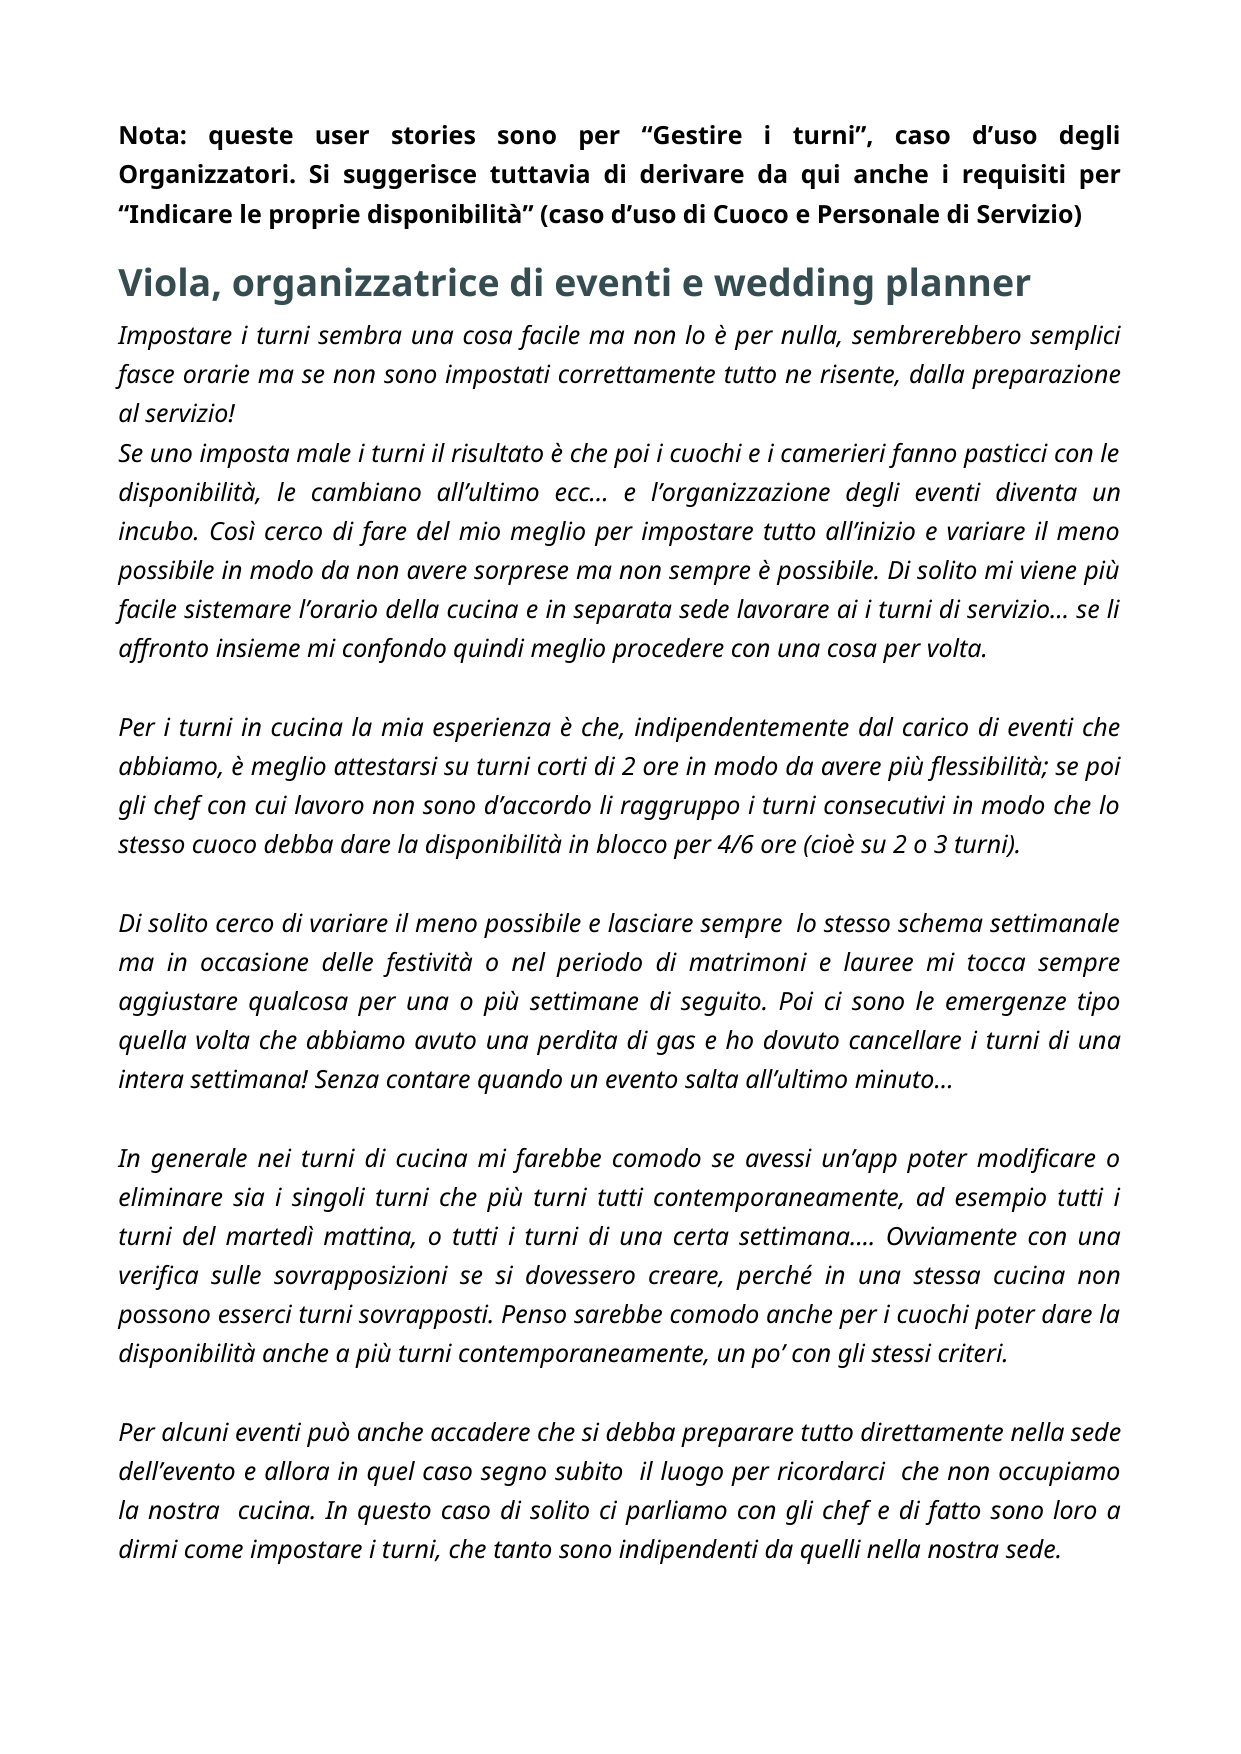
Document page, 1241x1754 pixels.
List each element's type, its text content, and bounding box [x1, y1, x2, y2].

text Per alcuni eventi può anche accadere che si debba preparare tutto direttamente nella sede dell’evento e allora in quel caso segno subito il luogo per ricordarci che non occupiamo la nostra cucina. In questo caso di solito ci parliamo con gli chef e di fatto sono loro a dirmi come impostare i turni, che tanto sono indipendenti da quelli nella nostra sede. [118, 1414, 1122, 1566]
text Di solito cerco di variare il meno possibile e lasciare sempre lo stesso schema settimanale ma in occasione delle festività o nel periodo di matrimoni e lauree mi tocca sempre aggiustare qualcosa per una o più settimane di seguito. Poi ci sono le emergenze tipo quella volta che abbiamo avuto una perdita di gas e ho dovuto cancellare i turni di una intera settimana! Senza contare quando un evento salta all’ultimo minuto… [118, 905, 1122, 1096]
text Impostare i turni sembra una cosa facile ma non lo è per nulla, sembrerebbero semplici fasce orarie ma se non sono impostati correttamente tutto ne risente, dalla preparazione al servizio! [118, 318, 1122, 430]
text Nota: queste user stories sono per “Gestire i turni”, caso d’uso degli Organizzatori. Si suggerisce tuttavia di derivare da qui anche i requisiti per “Indicare le proprie disponibilità” (caso d’uso di Cuoco e Personale di Servizio) [118, 118, 1122, 230]
text In generale nei turni di cucina mi farebbe comodo se avessi un’app poter modificare o eliminare sia i singoli turni che più turni tutti contemporaneamente, ad esempio tutti i turni del martedì mattina, o tutti i turni di una certa settimana.... Ovviamente con una verifica sulle sovrapposizioni se si dovessero creare, perché in una stessa cucina non possono esserci turni sovrapposti. Penso sarebbe comodo anche per i cuochi poter dare la disponibilità anche a più turni contemporaneamente, un po’ con gli stessi criteri. [118, 1140, 1122, 1370]
text Per i turni in cucina la mia esperienza è che, indipendentemente dal carico di eventi che abbiamo, è meglio attestarsi su turni corti di 2 ore in modo da avere più flessibilità; se poi gli chef con cui lavoro non sono d’accordo li raggruppo i turni consecutivi in modo che lo stesso cuoco debba dare la disponibilità in blocco per 4/6 ore (cioè su 2 o 3 turni). [118, 709, 1122, 861]
subtitle Viola, organizzatrice di eventi e wedding planner [118, 256, 1122, 307]
text Se uno imposta male i turni il risultato è che poi i cuochi e i camerieri fanno pasticci con le disponibilità, le cambiano all’ultimo ecc… e l’organizzazione degli eventi diventa un incubo. Così cerco di fare del mio meglio per impostare tutto all’inizio e variare il meno possibile in modo da non avere sorprese ma non sempre è possibile. Di solito mi viene più facile sistemare l’orario della cucina e in separata sede lavorare ai i turni di servizio… se li affronto insieme mi confondo quindi meglio procedere con una cosa per volta. [118, 435, 1122, 665]
